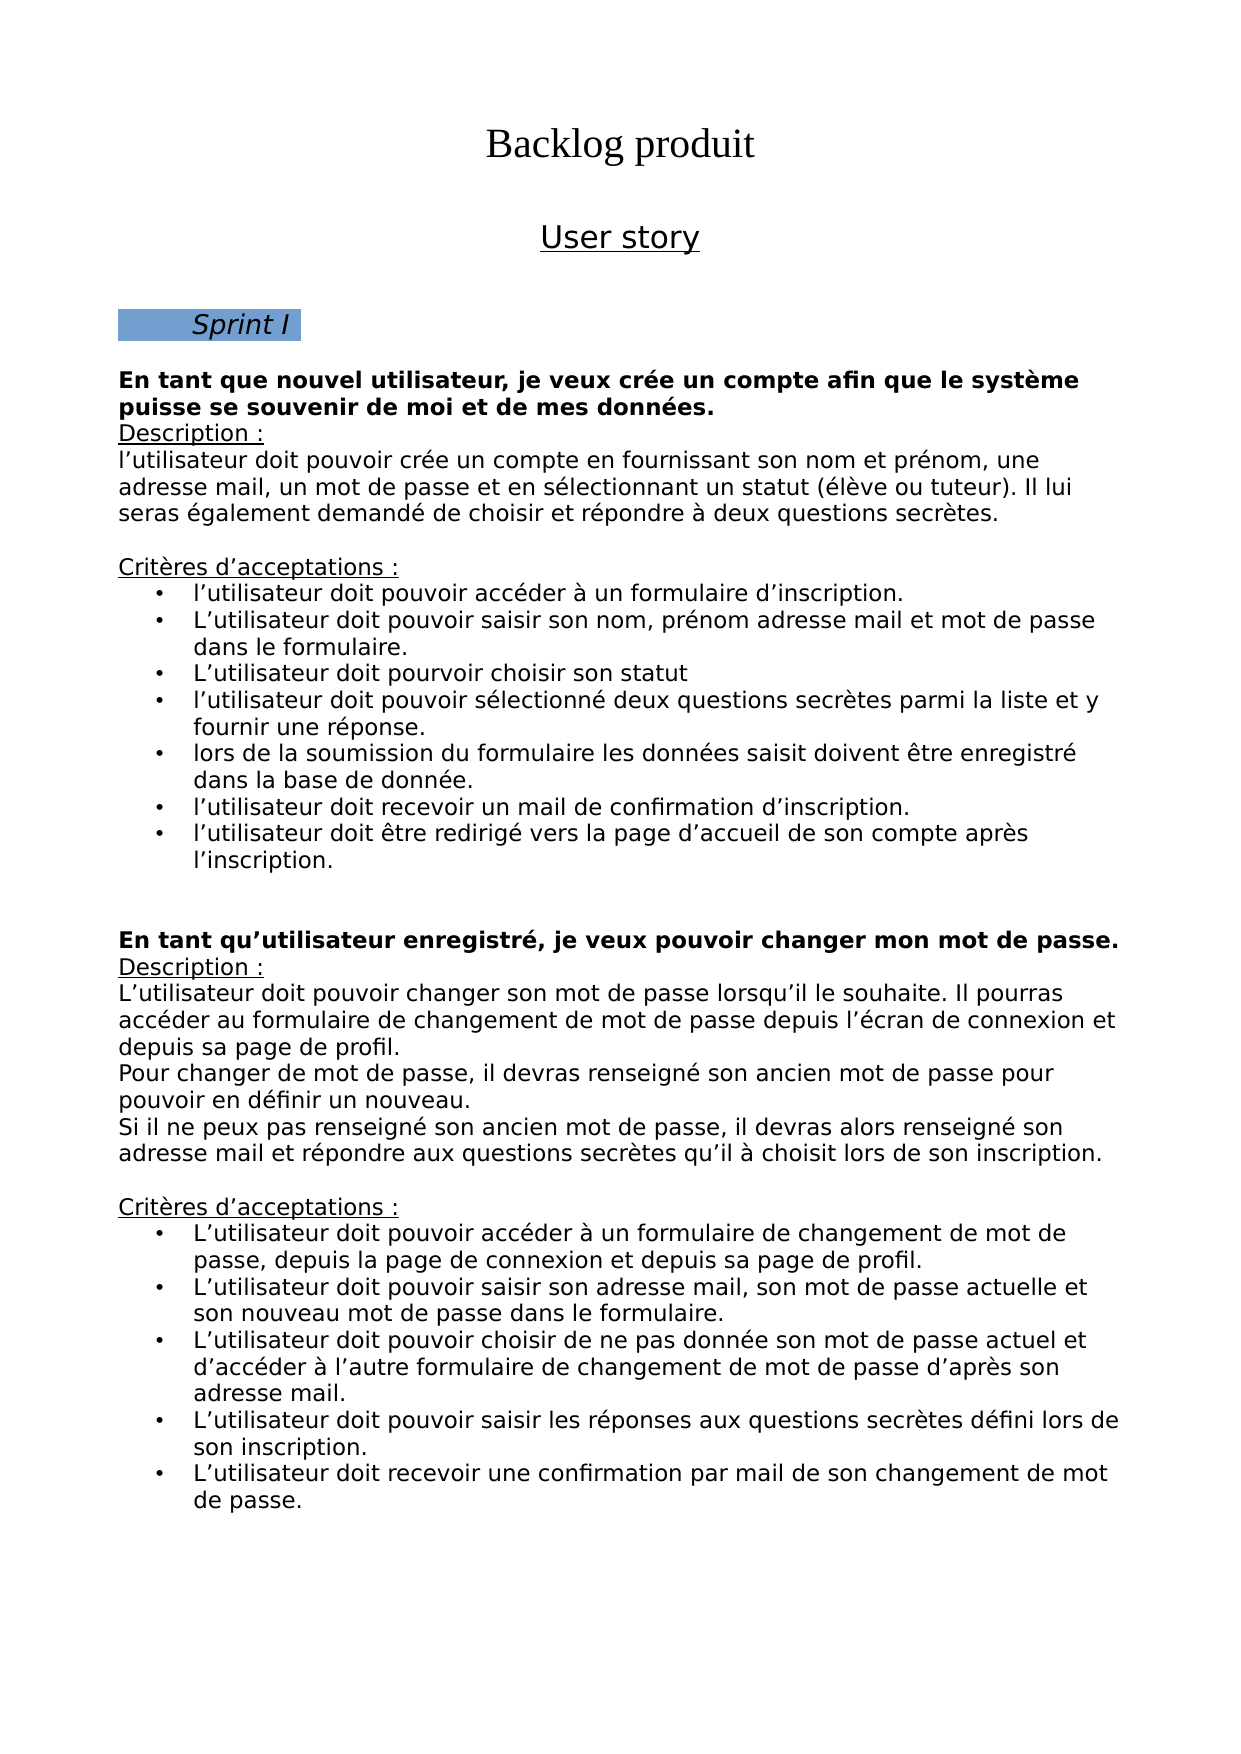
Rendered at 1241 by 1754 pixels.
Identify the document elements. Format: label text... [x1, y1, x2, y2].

list L’utilisateur doit pouvoir accéder à un formulaire de changement de mot de passe, depuis la page de connexion et depuis sa page de profil. [156, 1221, 1122, 1274]
list L’utilisateur doit pouvoir choisir de ne pas donnée son mot de passe actuel et d’accéder à l’autre formulaire de changement de mot de passe d’après son adresse mail. [156, 1327, 1122, 1407]
list lors de la soumission du formulaire les données saisit doivent être enregistré dans la base de donnée. [156, 741, 1122, 794]
text Backlog produit [118, 118, 1122, 166]
list L’utilisateur doit pouvoir saisir les réponses aux questions secrètes défini lors de son inscription. [156, 1407, 1122, 1461]
list L’utilisateur doit pouvoir saisir son adresse mail, son mot de passe actuelle et son nouveau mot de passe dans le formulaire. [156, 1274, 1122, 1327]
list L’utilisateur doit recevoir une confirmation par mail de son changement de mot de passe. [156, 1461, 1122, 1514]
text l’utilisateur doit pouvoir crée un compte en fournissant son nom et prénom, une adresse mail, un mot de passe et en sélectionnant un statut (élève ou tuteur). Il lui seras également demandé de choisir et répondre à deux questions secrètes. [118, 447, 1122, 527]
text L’utilisateur doit pouvoir changer son mot de passe lorsqu’il le souhaite. Il pourras accéder au formulaire de changement de mot de passe depuis l’écran de connexion et depuis sa page de profil. [118, 981, 1122, 1061]
text Pour changer de mot de passe, il devras renseigné son ancien mot de passe pour pouvoir en définir un nouveau. [118, 1061, 1122, 1114]
list l’utilisateur doit pouvoir accéder à un formulaire d’inscription. [156, 581, 1122, 607]
list l’utilisateur doit recevoir un mail de confirmation d’inscription. [156, 794, 1122, 821]
text Sprint I [118, 309, 1122, 341]
list l’utilisateur doit pouvoir sélectionné deux questions secrètes parmi la liste et y fournir une réponse. [156, 687, 1122, 741]
text Description : [118, 954, 1122, 981]
list L’utilisateur doit pourvoir choisir son statut [156, 661, 1122, 687]
text Description : [118, 421, 1122, 447]
list l’utilisateur doit être redirigé vers la page d’accueil de son compte après l’inscription. [156, 821, 1122, 874]
text Critères d’acceptations : [118, 1194, 1122, 1221]
text En tant que nouvel utilisateur, je veux crée un compte afin que le système puisse se souvenir de moi et de mes données. [118, 367, 1122, 421]
text Si il ne peux pas renseigné son ancien mot de passe, il devras alors renseigné son adresse mail et répondre aux questions secrètes qu’il à choisit lors de son inscription. [118, 1114, 1122, 1167]
text Critères d’acceptations : [118, 554, 1122, 581]
text User story [118, 219, 1122, 256]
list L’utilisateur doit pouvoir saisir son nom, prénom adresse mail et mot de passe dans le formulaire. [156, 607, 1122, 661]
text En tant qu’utilisateur enregistré, je veux pouvoir changer mon mot de passe. [118, 927, 1122, 954]
